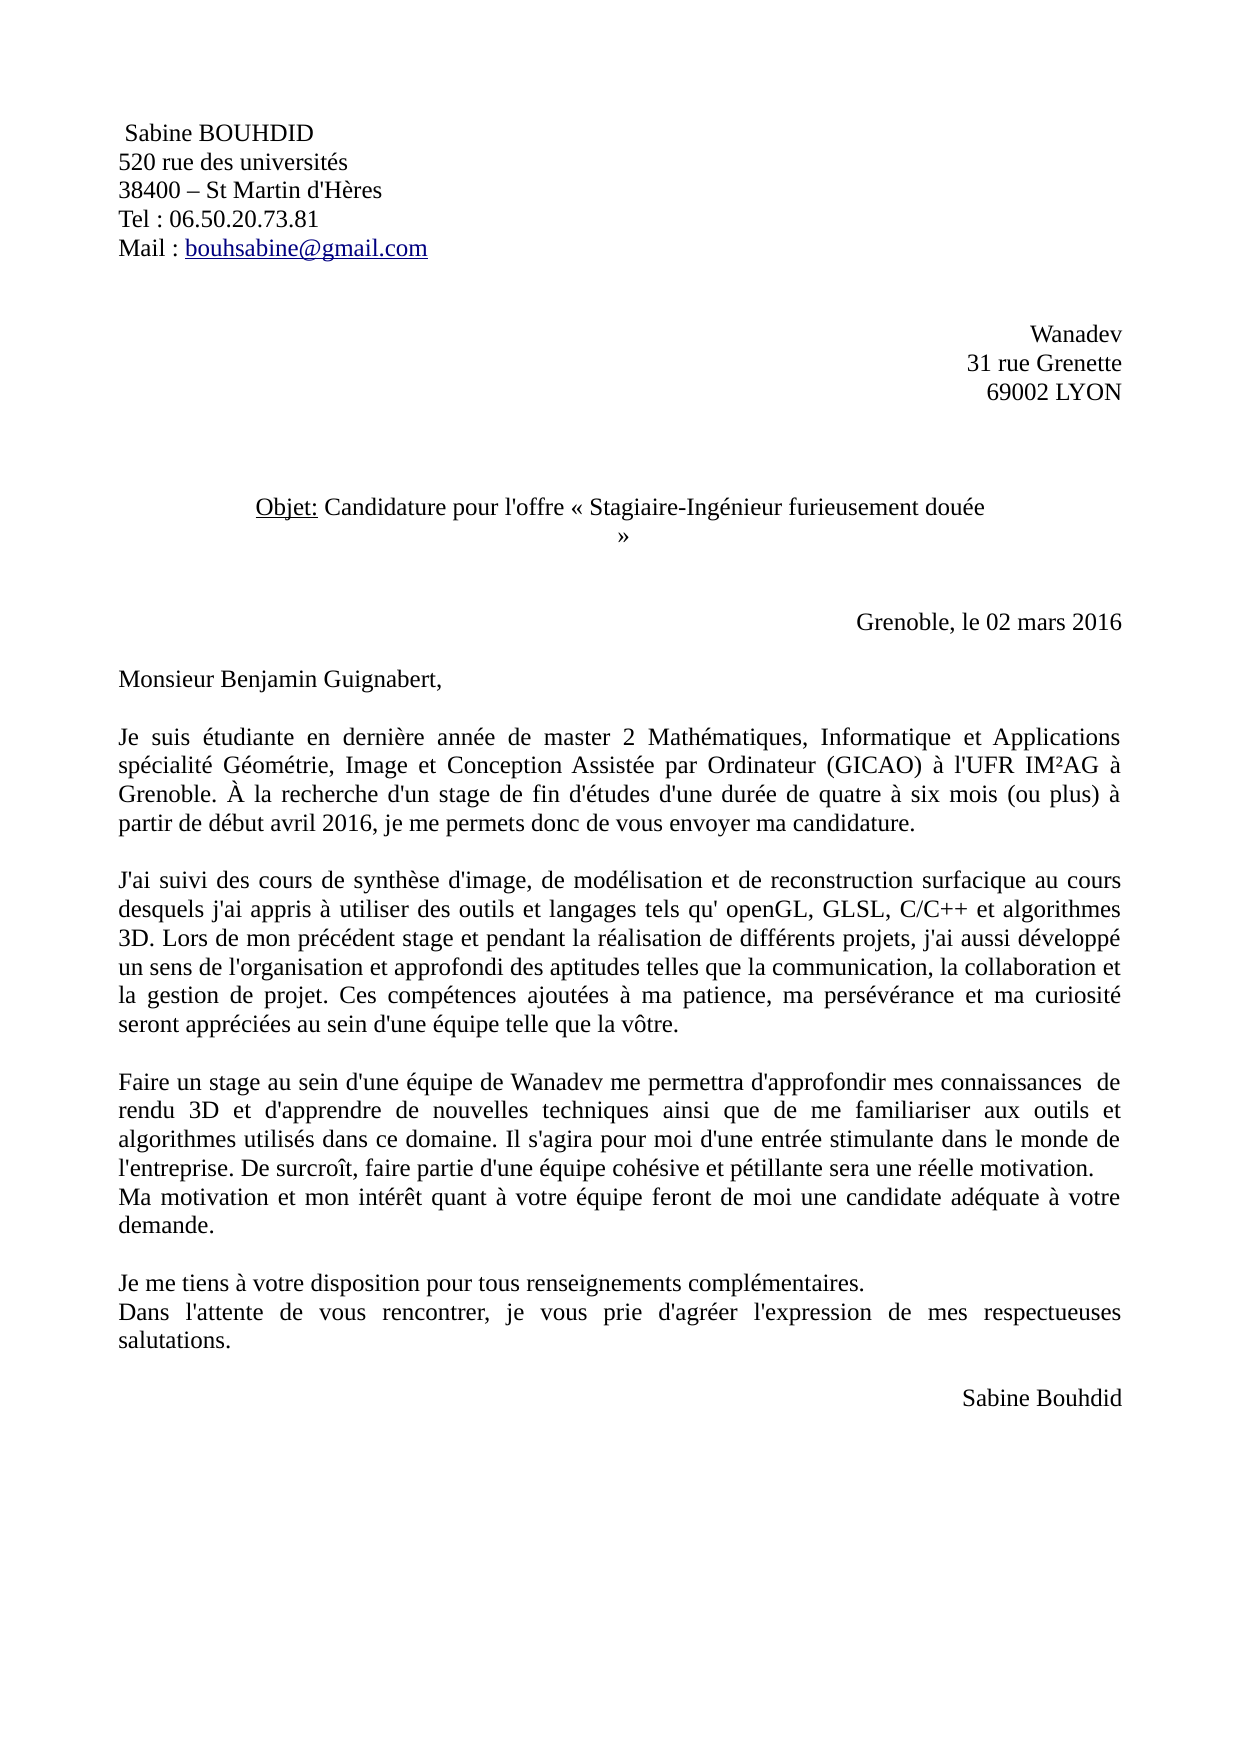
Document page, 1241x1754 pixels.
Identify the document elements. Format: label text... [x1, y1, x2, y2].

text Tel : 06.50.20.73.81 [118, 204, 1122, 233]
text » [118, 521, 1122, 549]
text Monsieur Benjamin Guignabert, [118, 664, 1122, 693]
text Sabine BOUHDID [118, 118, 1122, 147]
text Sabine Bouhdid [118, 1383, 1122, 1412]
text Mail : bouhsabine@gmail.com [118, 233, 1122, 262]
text 69002 LYON [118, 377, 1122, 406]
text 31 rue Grenette [118, 348, 1122, 377]
text Objet: Candidature pour l'offre « Stagiaire-Ingénieur furieusement douée [118, 492, 1122, 521]
text Je suis étudiante en dernière année de master 2 Mathématiques, Informatique et Applications spécialité Géométrie, Image et Conception Assistée par Ordinateur (GICAO) à l'UFR IM²AG à Grenoble. À la recherche d'un stage de fin d'études d'une durée de quatre à six mois (ou plus) à partir de début avril 2016, je me permets donc de vous envoyer ma candidature. [118, 722, 1122, 837]
text 38400 – St Martin d'Hères [118, 176, 1122, 204]
text Dans l'attente de vous rencontrer, je vous prie d'agréer l'expression de mes respectueuses salutations. [118, 1297, 1122, 1354]
text Grenoble, le 02 mars 2016 [118, 607, 1122, 636]
text Ma motivation et mon intérêt quant à votre équipe feront de moi une candidate adéquate à votre demande. Je me tiens à votre disposition pour tous renseignements complémentaires. [118, 1182, 1122, 1297]
text 520 rue des universités [118, 147, 1122, 176]
text J'ai suivi des cours de synthèse d'image, de modélisation et de reconstruction surfacique au cours desquels j'ai appris à utiliser des outils et langages tels qu' openGL, GLSL, C/C++ et algorithmes 3D. Lors de mon précédent stage et pendant la réalisation de différents projets, j'ai aussi développé un sens de l'organisation et approfondi des aptitudes telles que la communication, la collaboration et la gestion de projet. Ces compétences ajoutées à ma patience, ma persévérance et ma curiosité seront appréciées au sein d'une équipe telle que la vôtre. [118, 866, 1122, 1038]
text Faire un stage au sein d'une équipe de Wanadev me permettra d'approfondir mes connaissances de rendu 3D et d'apprendre de nouvelles techniques ainsi que de me familiariser aux outils et algorithmes utilisés dans ce domaine. Il s'agira pour moi d'une entrée stimulante dans le monde de l'entreprise. De surcroît, faire partie d'une équipe cohésive et pétillante sera une réelle motivation. [118, 1067, 1122, 1182]
text Wanadev [118, 319, 1122, 348]
